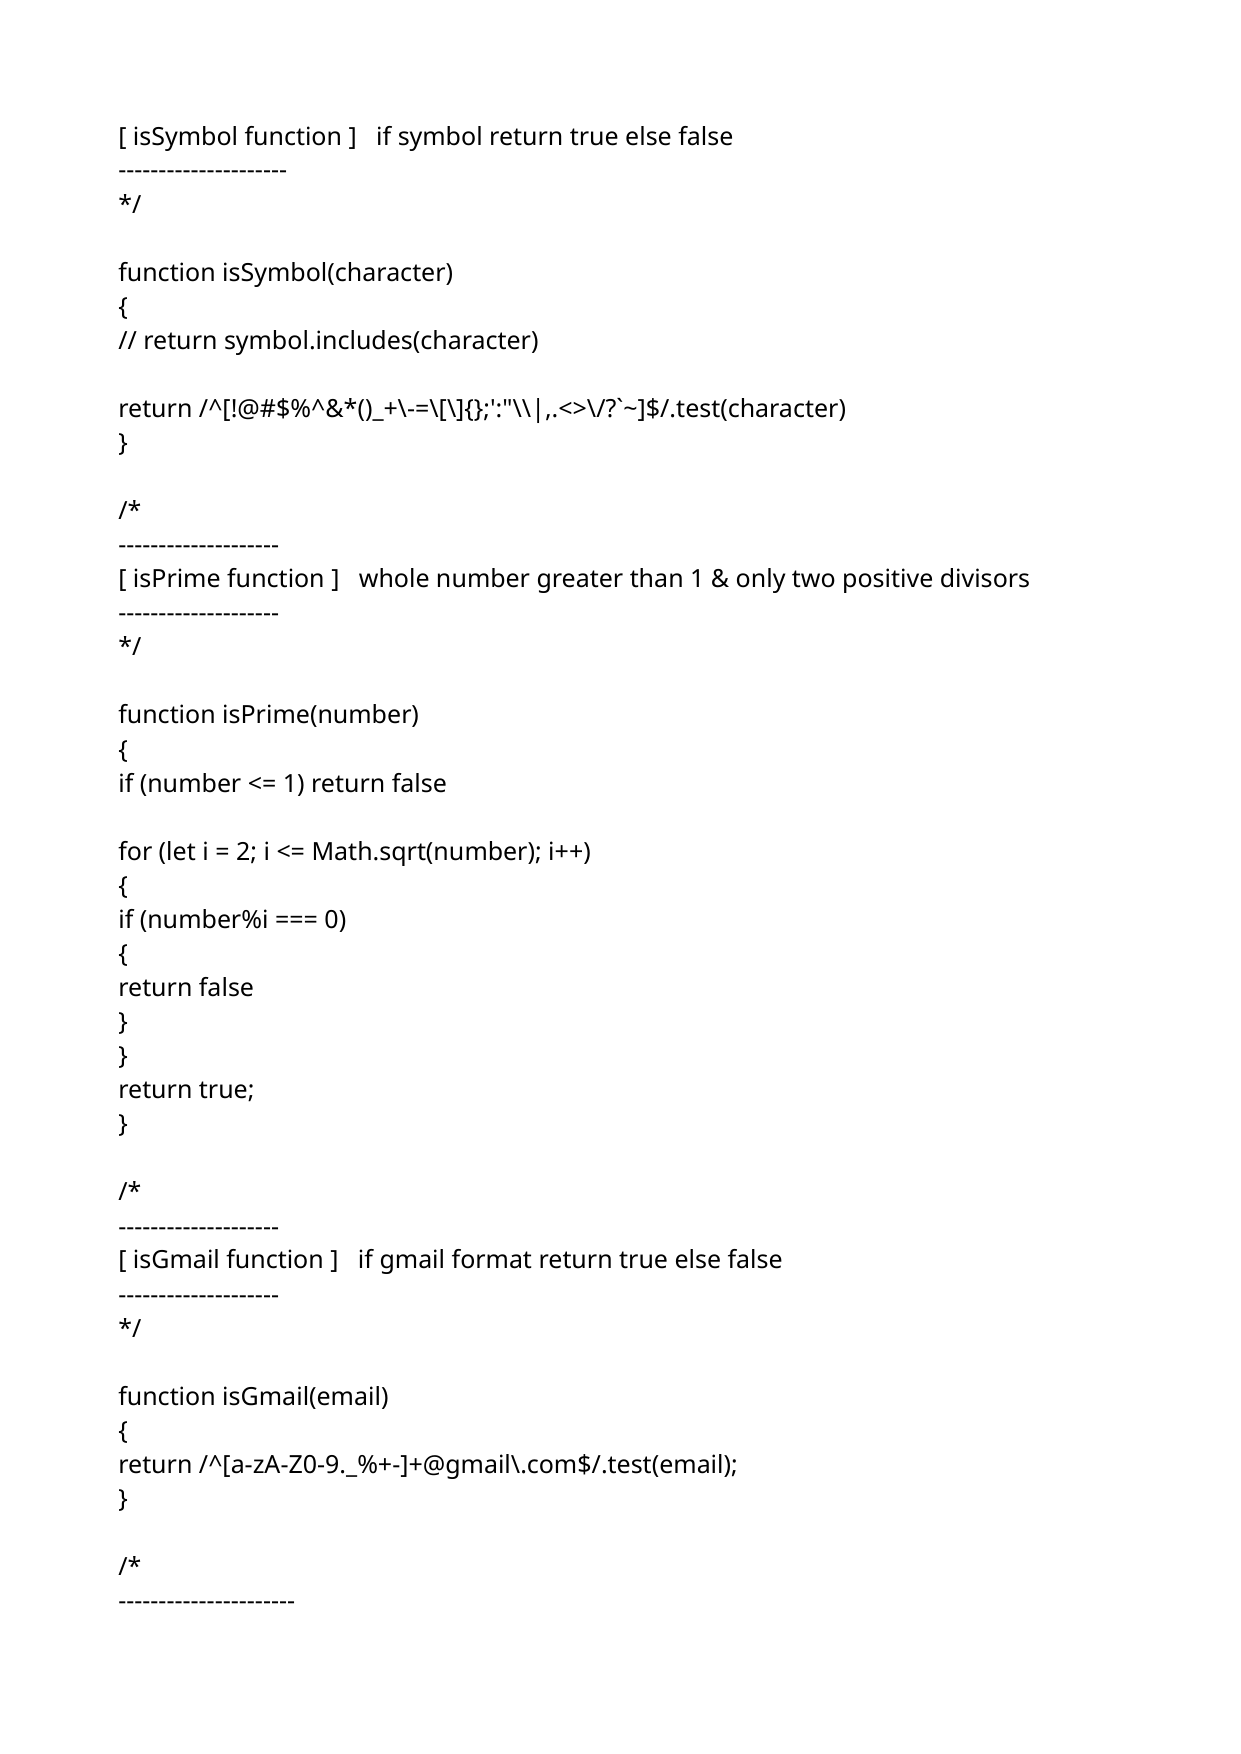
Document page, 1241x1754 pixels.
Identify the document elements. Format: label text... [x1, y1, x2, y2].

text */ [118, 186, 1122, 220]
text /* [118, 493, 1122, 527]
text [ isGmail function ] if gmail format return true else false [118, 1242, 1122, 1276]
text { [118, 867, 1122, 902]
text } [118, 1004, 1122, 1038]
text -------------------- [118, 1208, 1122, 1242]
text [ isPrime function ] whole number greater than 1 & only two positive divisors [118, 561, 1122, 595]
text return /^[a-zA-Z0-9._%+-]+@gmail\.com$/.test(email); [118, 1447, 1122, 1481]
text if (number%i === 0) [118, 902, 1122, 936]
text return false [118, 970, 1122, 1004]
text // return symbol.includes(character) [118, 322, 1122, 357]
text for (let i = 2; i <= Math.sqrt(number); i++) [118, 833, 1122, 867]
text } [118, 1106, 1122, 1140]
text /* [118, 1549, 1122, 1583]
text -------------------- [118, 1276, 1122, 1310]
text } [118, 1038, 1122, 1072]
text -------------------- [118, 595, 1122, 629]
text } [118, 1481, 1122, 1515]
text function isPrime(number) [118, 697, 1122, 731]
text /* [118, 1174, 1122, 1208]
text return /^[!@#$%^&*()_+\-=\[\]{};':"\\|,.<>\/?`~]$/.test(character) [118, 391, 1122, 425]
text } [118, 425, 1122, 459]
text [ isSymbol function ] if symbol return true else false [118, 118, 1122, 152]
text { [118, 1412, 1122, 1447]
text */ [118, 1310, 1122, 1344]
text ---------------------- [118, 1583, 1122, 1617]
text if (number <= 1) return false [118, 765, 1122, 799]
text */ [118, 629, 1122, 663]
text function isGmail(email) [118, 1378, 1122, 1412]
text -------------------- [118, 527, 1122, 561]
text { [118, 936, 1122, 970]
text { [118, 288, 1122, 322]
text function isSymbol(character) [118, 254, 1122, 288]
text return true; [118, 1072, 1122, 1106]
text --------------------- [118, 152, 1122, 186]
text { [118, 731, 1122, 765]
